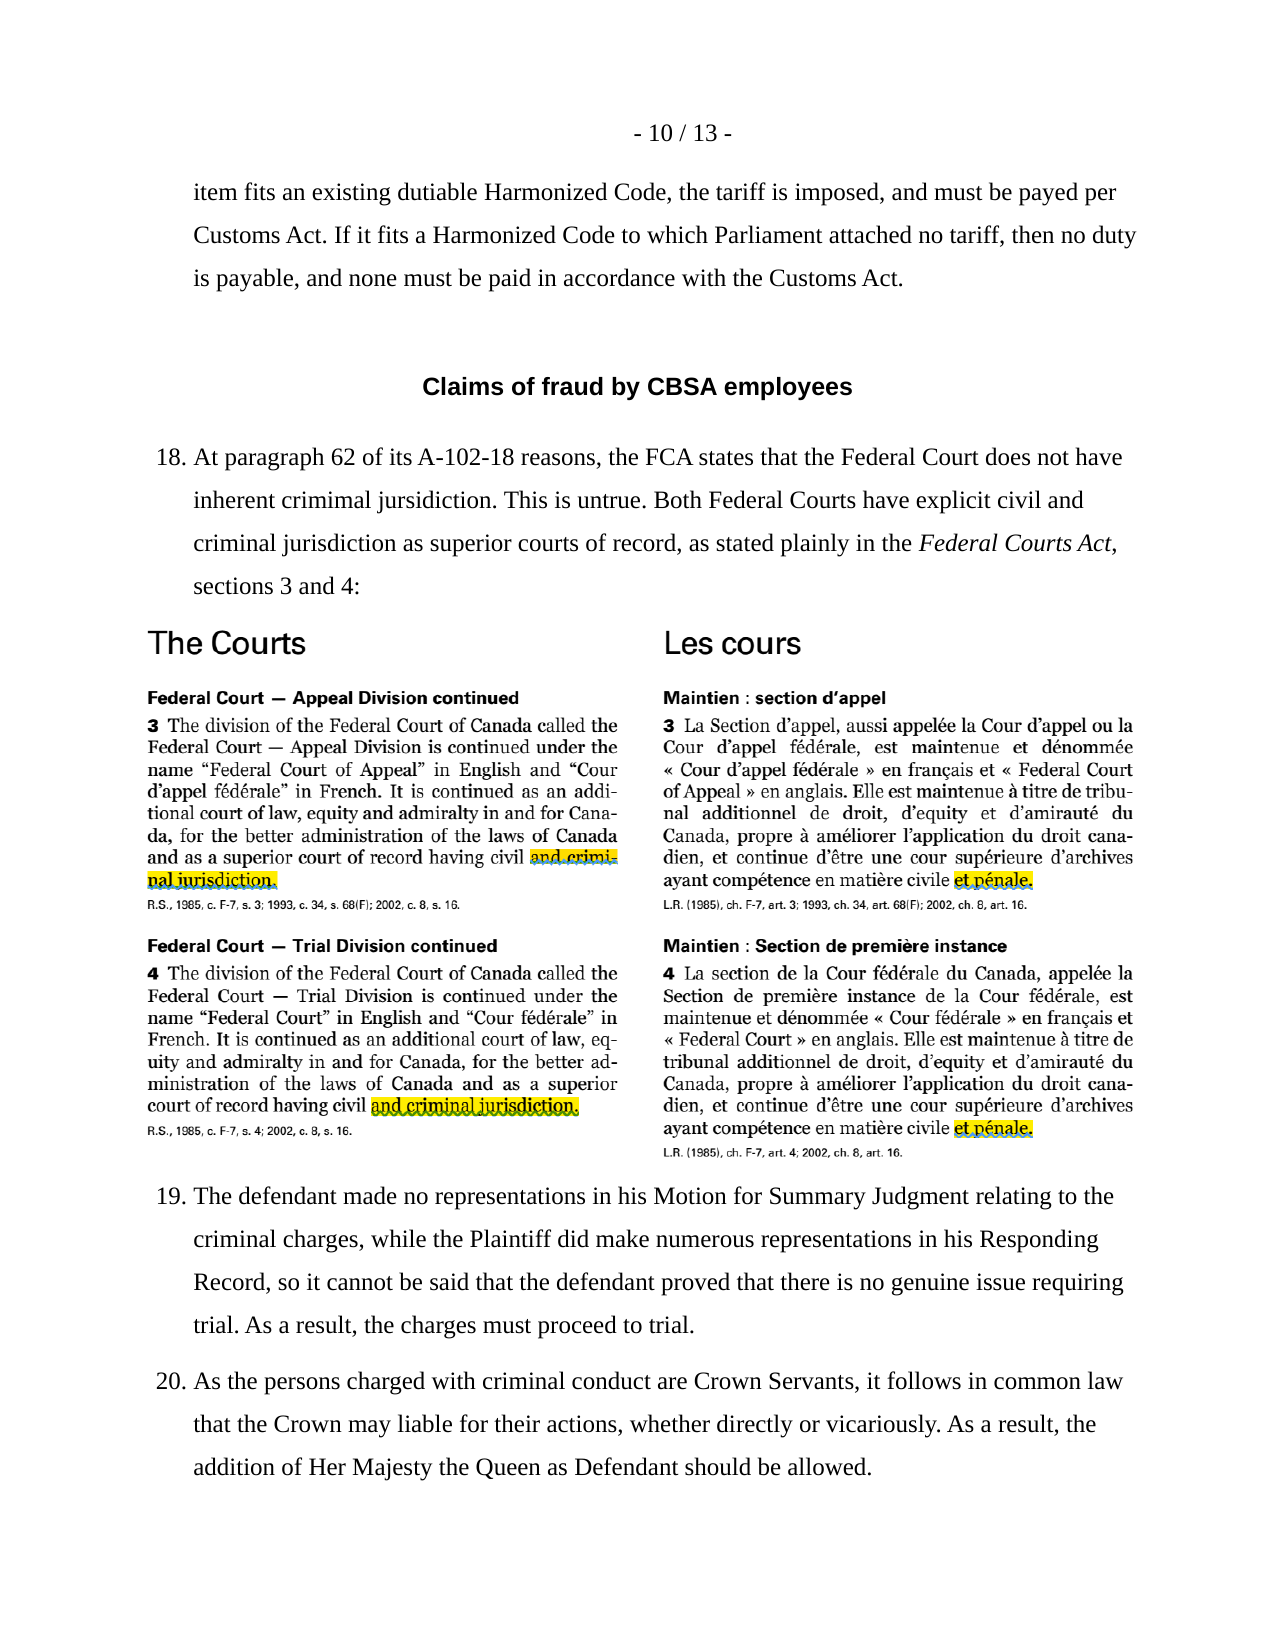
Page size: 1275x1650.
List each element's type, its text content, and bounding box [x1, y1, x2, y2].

subtitle Claims of fraud by CBSA employees [118, 372, 1157, 401]
subtitle As the persons charged with criminal conduct are Crown Servants, it follows in common law that the Crown may liable for their actions, whether directly or vicariously. As a result, the addition of Her Majesty the Queen as Defendant should be allowed. [156, 1366, 1157, 1481]
picture [118, 627, 1157, 1167]
subtitle item fits an existing dutiable Harmonized Code, the tariff is imposed, and must be payed per Customs Act. If it fits a Harmonized Code to which Parliament attached no tariff, then no duty is payable, and none must be paid in accordance with the Customs Act. [156, 177, 1157, 292]
subtitle At paragraph 62 of its A-102-18 reasons, the FCA states that the Federal Court does not have inherent crimimal jursidiction. This is untrue. Both Federal Courts have explicit civil and criminal jurisdiction as superior courts of record, as stated plainly in the Federal Courts Act, sections 3 and 4: [156, 442, 1157, 600]
subtitle The defendant made no representations in his Motion for Summary Judgment relating to the criminal charges, while the Plaintiff did make numerous representations in his Responding Record, so it cannot be said that the defendant proved that there is no genuine issue requiring trial. As a result, the charges must proceed to trial. [156, 1167, 1157, 1339]
